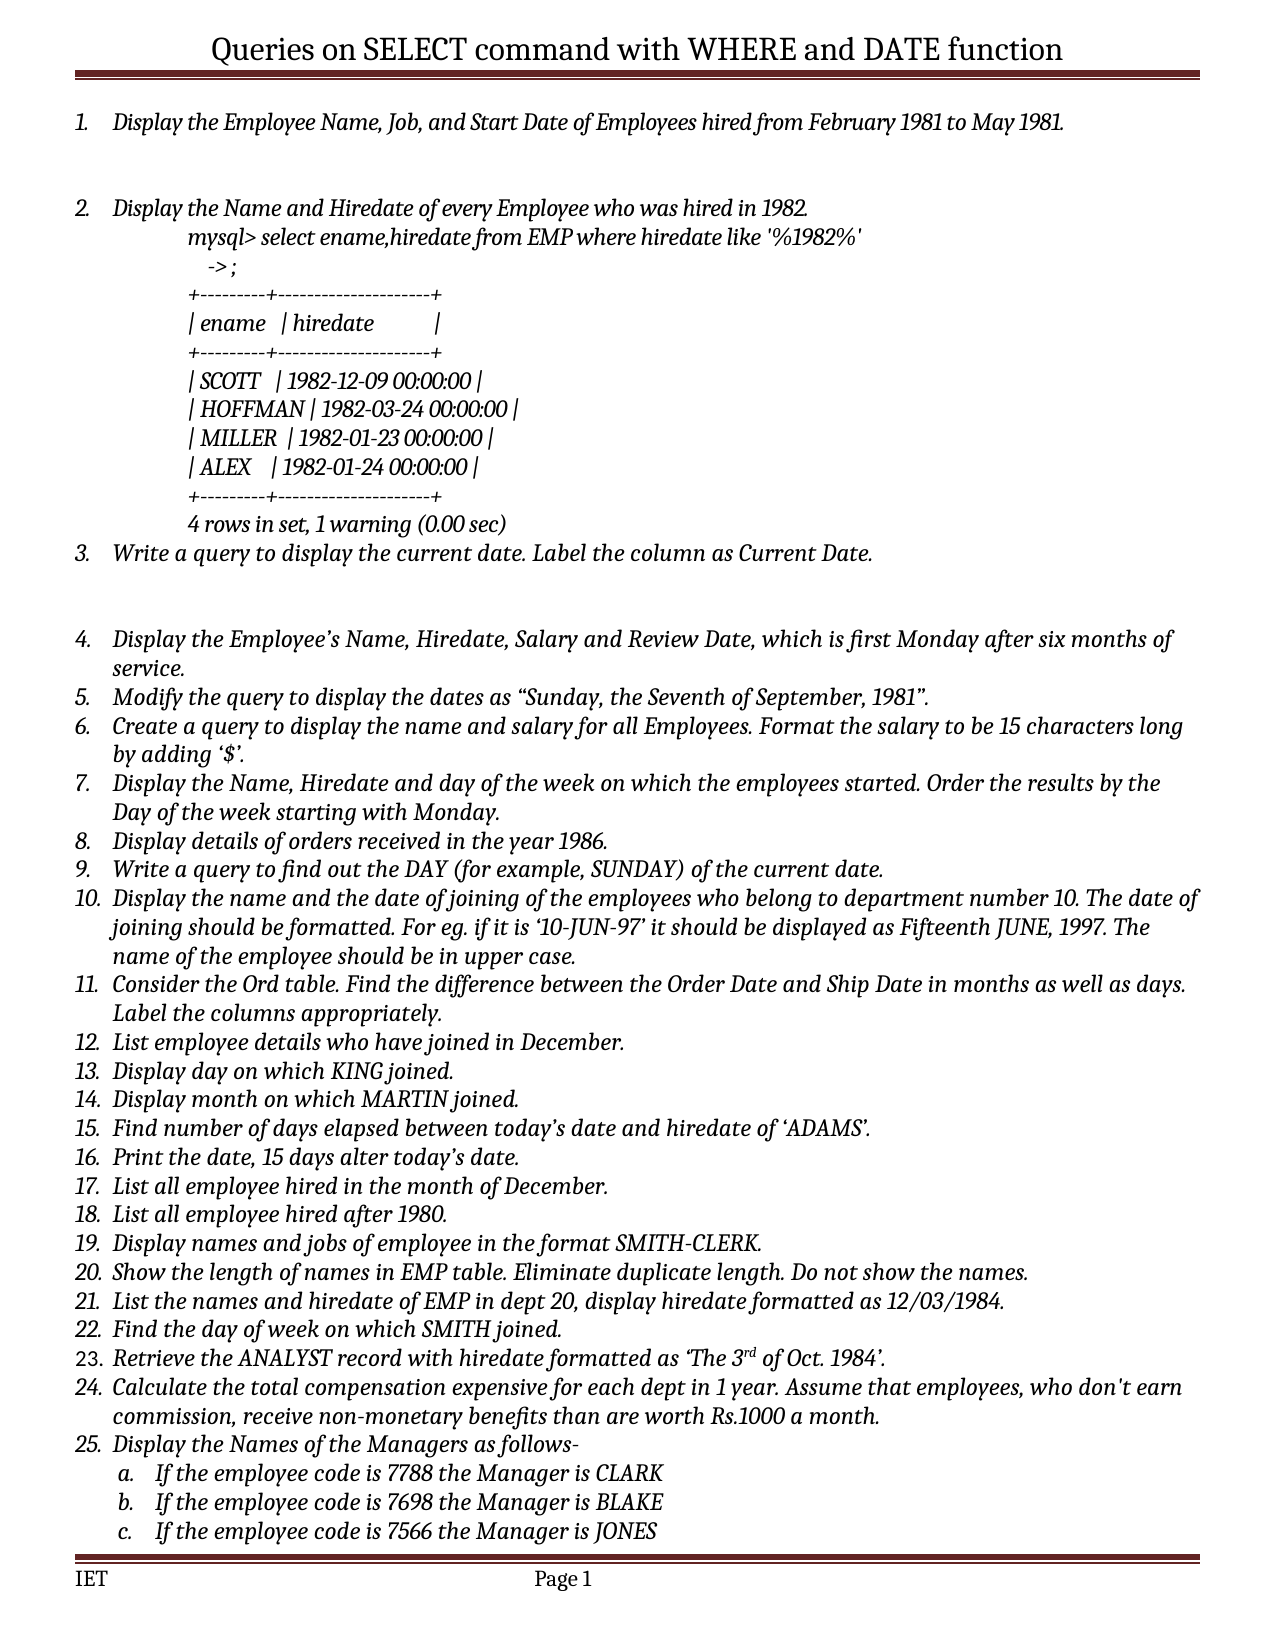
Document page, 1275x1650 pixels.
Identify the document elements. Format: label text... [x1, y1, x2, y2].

list Find number of days elapsed between today’s date and hiredate of ‘ADAMS’. [75, 1114, 1200, 1143]
list Display the Employee’s Name, Hiredate, Salary and Review Date, which is first Monday after six months of service. [75, 625, 1200, 683]
list Calculate the total compensation expensive for each dept in 1 year. Assume that employees, who don't earn commission, receive non-monetary benefits than are worth Rs.1000 a month. [75, 1373, 1200, 1430]
text | ename | hiredate | [187, 309, 1200, 338]
list List the names and hiredate of EMP in dept 20, display hiredate formatted as 12/03/1984. [75, 1287, 1200, 1315]
list If the employee code is 7788 the Manager is CLARK [117, 1459, 1200, 1488]
text | HOFFMAN | 1982-03-24 00:00:00 | [187, 395, 1200, 424]
text +---------+---------------------+ [187, 338, 1200, 367]
list Display names and jobs of employee in the format SMITH-CLERK. [75, 1229, 1200, 1258]
list Display month on which MARTIN joined. [75, 1085, 1200, 1114]
list Modify the query to display the dates as “Sunday, the Seventh of September, 1981”. [75, 683, 1200, 712]
list Print the date, 15 days alter today’s date. [75, 1143, 1200, 1172]
text | MILLER | 1982-01-23 00:00:00 | [187, 424, 1200, 453]
text | SCOTT | 1982-12-09 00:00:00 | [187, 367, 1200, 395]
text | ALEX | 1982-01-24 00:00:00 | [187, 453, 1200, 482]
list Display details of orders received in the year 1986. [75, 827, 1200, 855]
list List all employee hired after 1980. [75, 1200, 1200, 1229]
list Write a query to find out the DAY (for example, SUNDAY) of the current date. [75, 855, 1200, 884]
list If the employee code is 7566 the Manager is JONES [117, 1517, 1200, 1545]
list If the employee code is 7698 the Manager is BLAKE [117, 1488, 1200, 1517]
list Display the Employee Name, Job, and Start Date of Employees hired from February 1981 to May 1981. [75, 108, 1200, 137]
list Display the name and the date of joining of the employees who belong to department number 10. The date of joining should be formatted. For eg. if it is ‘10-JUN-97’ it should be displayed as Fifteenth JUNE, 1997. The name of the employee should be in upper case. [75, 884, 1200, 970]
list Display the Name, Hiredate and day of the week on which the employees started. Order the results by the Day of the week starting with Monday. [75, 769, 1200, 827]
list Write a query to display the current date. Label the column as Current Date. [75, 539, 1200, 568]
list List all employee hired in the month of December. [75, 1172, 1200, 1200]
text +---------+---------------------+ [187, 280, 1200, 309]
list Display the Name and Hiredate of every Employee who was hired in 1982. [75, 194, 1200, 223]
text mysql> select ename,hiredate from EMP where hiredate like '%1982%' [187, 223, 1200, 252]
text -> ; [187, 252, 1200, 280]
list Create a query to display the name and salary for all Employees. Format the salary to be 15 characters long by adding ‘$’. [75, 712, 1200, 769]
list Consider the Ord table. Find the difference between the Order Date and Ship Date in months as well as days. Label the columns appropriately. [75, 970, 1200, 1028]
list List employee details who have joined in December. [75, 1028, 1200, 1057]
list Find the day of week on which SMITH joined. [75, 1315, 1200, 1344]
list Show the length of names in EMP table. Eliminate duplicate length. Do not show the names. [75, 1258, 1200, 1287]
list Retrieve the ANALYST record with hiredate formatted as ‘The 3rd of Oct. 1984’. [75, 1344, 1200, 1373]
list Display day on which KING joined. [75, 1057, 1200, 1085]
text +---------+---------------------+ [187, 482, 1200, 510]
list Display the Names of the Managers as follows- [75, 1430, 1200, 1459]
text 4 rows in set, 1 warning (0.00 sec) [187, 510, 1200, 539]
